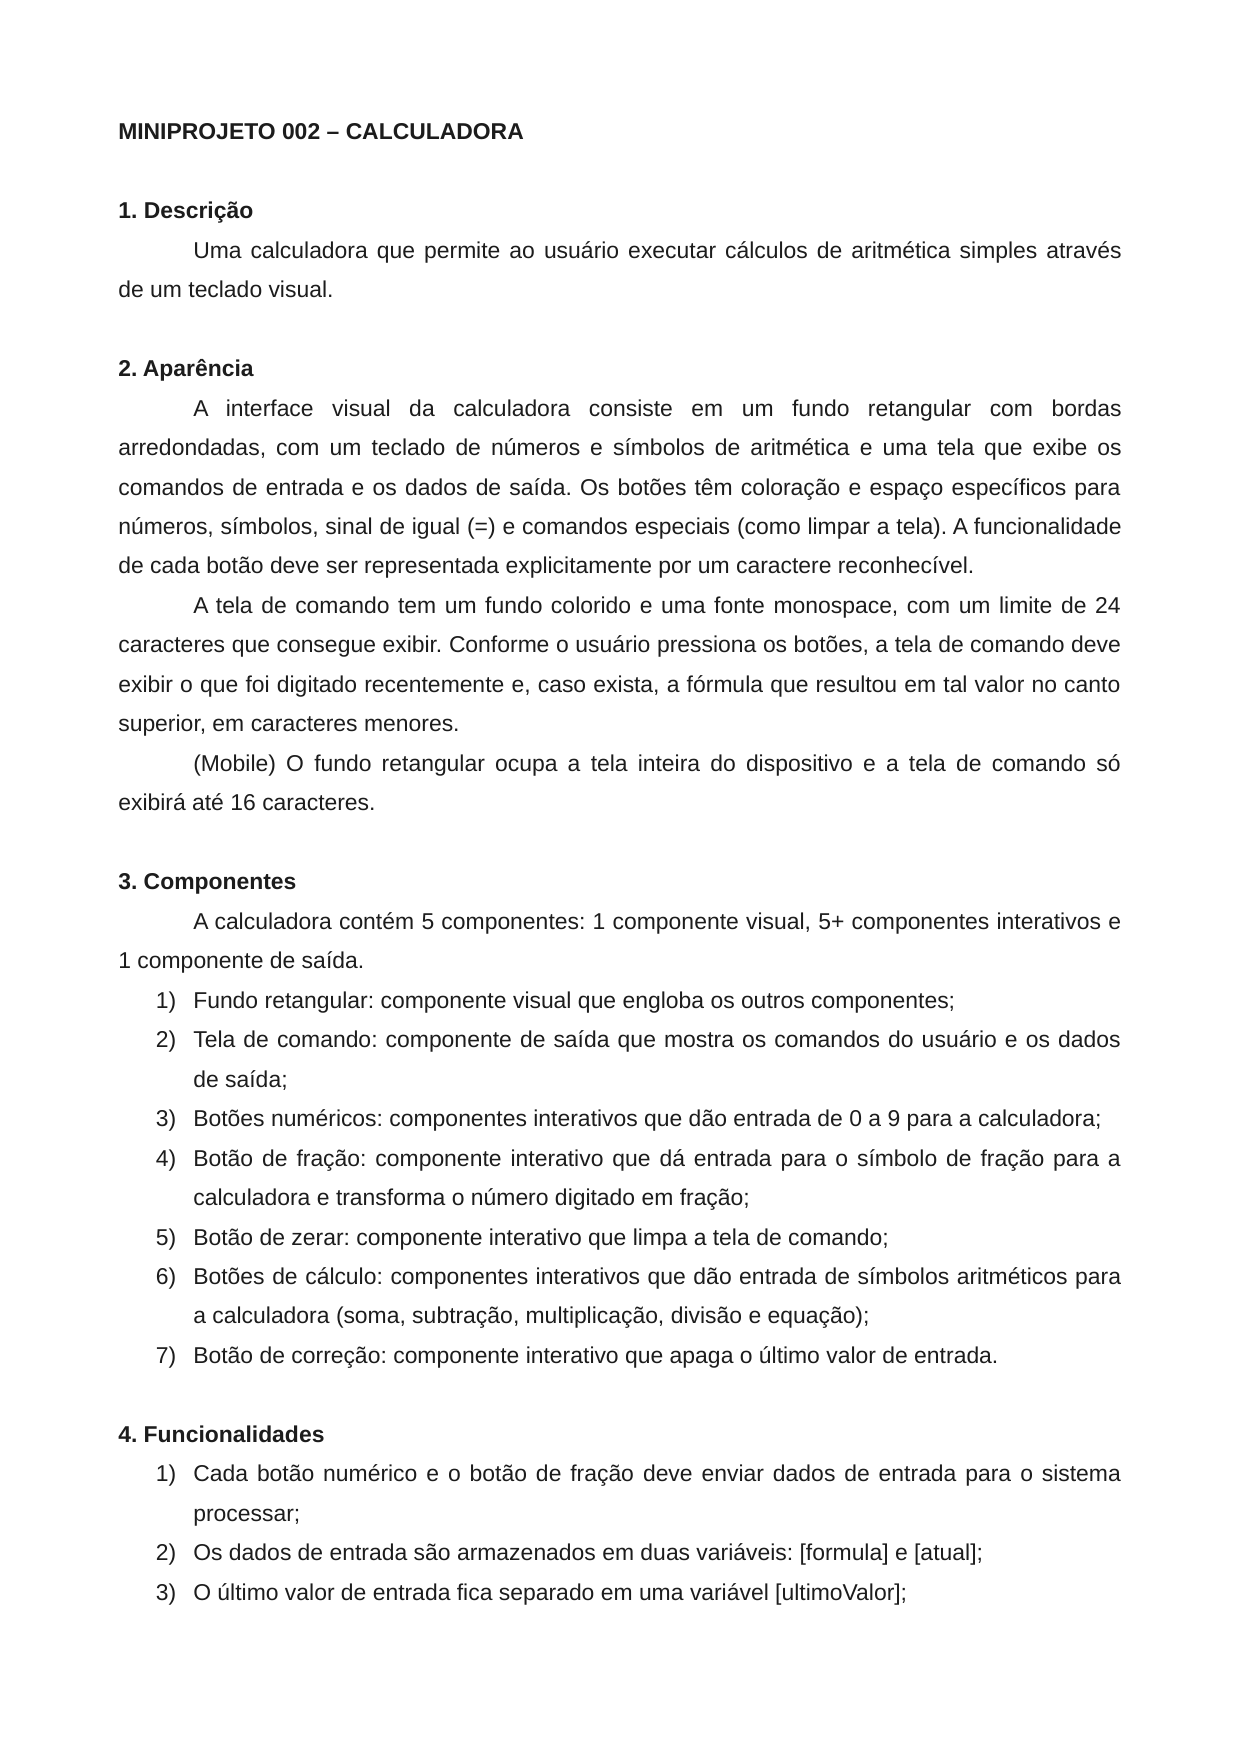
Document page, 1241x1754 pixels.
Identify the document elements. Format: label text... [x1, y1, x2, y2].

text 2. Aparência [118, 355, 1122, 381]
list Botão de zerar: componente interativo que limpa a tela de comando; [156, 1223, 1122, 1250]
list Cada botão numérico e o botão de fração deve enviar dados de entrada para o sistema processar; [156, 1460, 1122, 1526]
list Botão de correção: componente interativo que apaga o último valor de entrada. [156, 1342, 1122, 1368]
text A tela de comando tem um fundo colorido e uma fonte monospace, com um limite de 24 caracteres que consegue exibir. Conforme o usuário pressiona os botões, a tela de comando deve exibir o que foi digitado recentemente e, caso exista, a fórmula que resultou em tal valor no canto superior, em caracteres menores. [118, 592, 1122, 737]
list Botões numéricos: componentes interativos que dão entrada de 0 a 9 para a calculadora; [156, 1105, 1122, 1131]
text A interface visual da calculadora consiste em um fundo retangular com bordas arredondadas, com um teclado de números e símbolos de aritmética e uma tela que exibe os comandos de entrada e os dados de saída. Os botões têm coloração e espaço específicos para números, símbolos, sinal de igual (=) e comandos especiais (como limpar a tela). A funcionalidade de cada botão deve ser representada explicitamente por um caractere reconhecível. [118, 394, 1122, 579]
list Os dados de entrada são armazenados em duas variáveis: [formula] e [atual]; [156, 1539, 1122, 1566]
list Tela de comando: componente de saída que mostra os comandos do usuário e os dados de saída; [156, 1026, 1122, 1092]
list Fundo retangular: componente visual que engloba os outros componentes; [156, 987, 1122, 1013]
text 4. Funcionalidades [118, 1421, 1122, 1447]
text A calculadora contém 5 componentes: 1 componente visual, 5+ componentes interativos e 1 componente de saída. [118, 908, 1122, 973]
text 3. Componentes [118, 868, 1122, 894]
list O último valor de entrada fica separado em uma variável [ultimoValor]; [156, 1579, 1122, 1605]
text MINIPROJETO 002 – CALCULADORA [118, 118, 1122, 144]
text Uma calculadora que permite ao usuário executar cálculos de aritmética simples através de um teclado visual. [118, 237, 1122, 302]
list Botão de fração: componente interativo que dá entrada para o símbolo de fração para a calculadora e transforma o número digitado em fração; [156, 1144, 1122, 1210]
list Botões de cálculo: componentes interativos que dão entrada de símbolos aritméticos para a calculadora (soma, subtração, multiplicação, divisão e equação); [156, 1263, 1122, 1329]
text 1. Descrição [118, 197, 1122, 223]
text (Mobile) O fundo retangular ocupa a tela inteira do dispositivo e a tela de comando só exibirá até 16 caracteres. [118, 750, 1122, 816]
